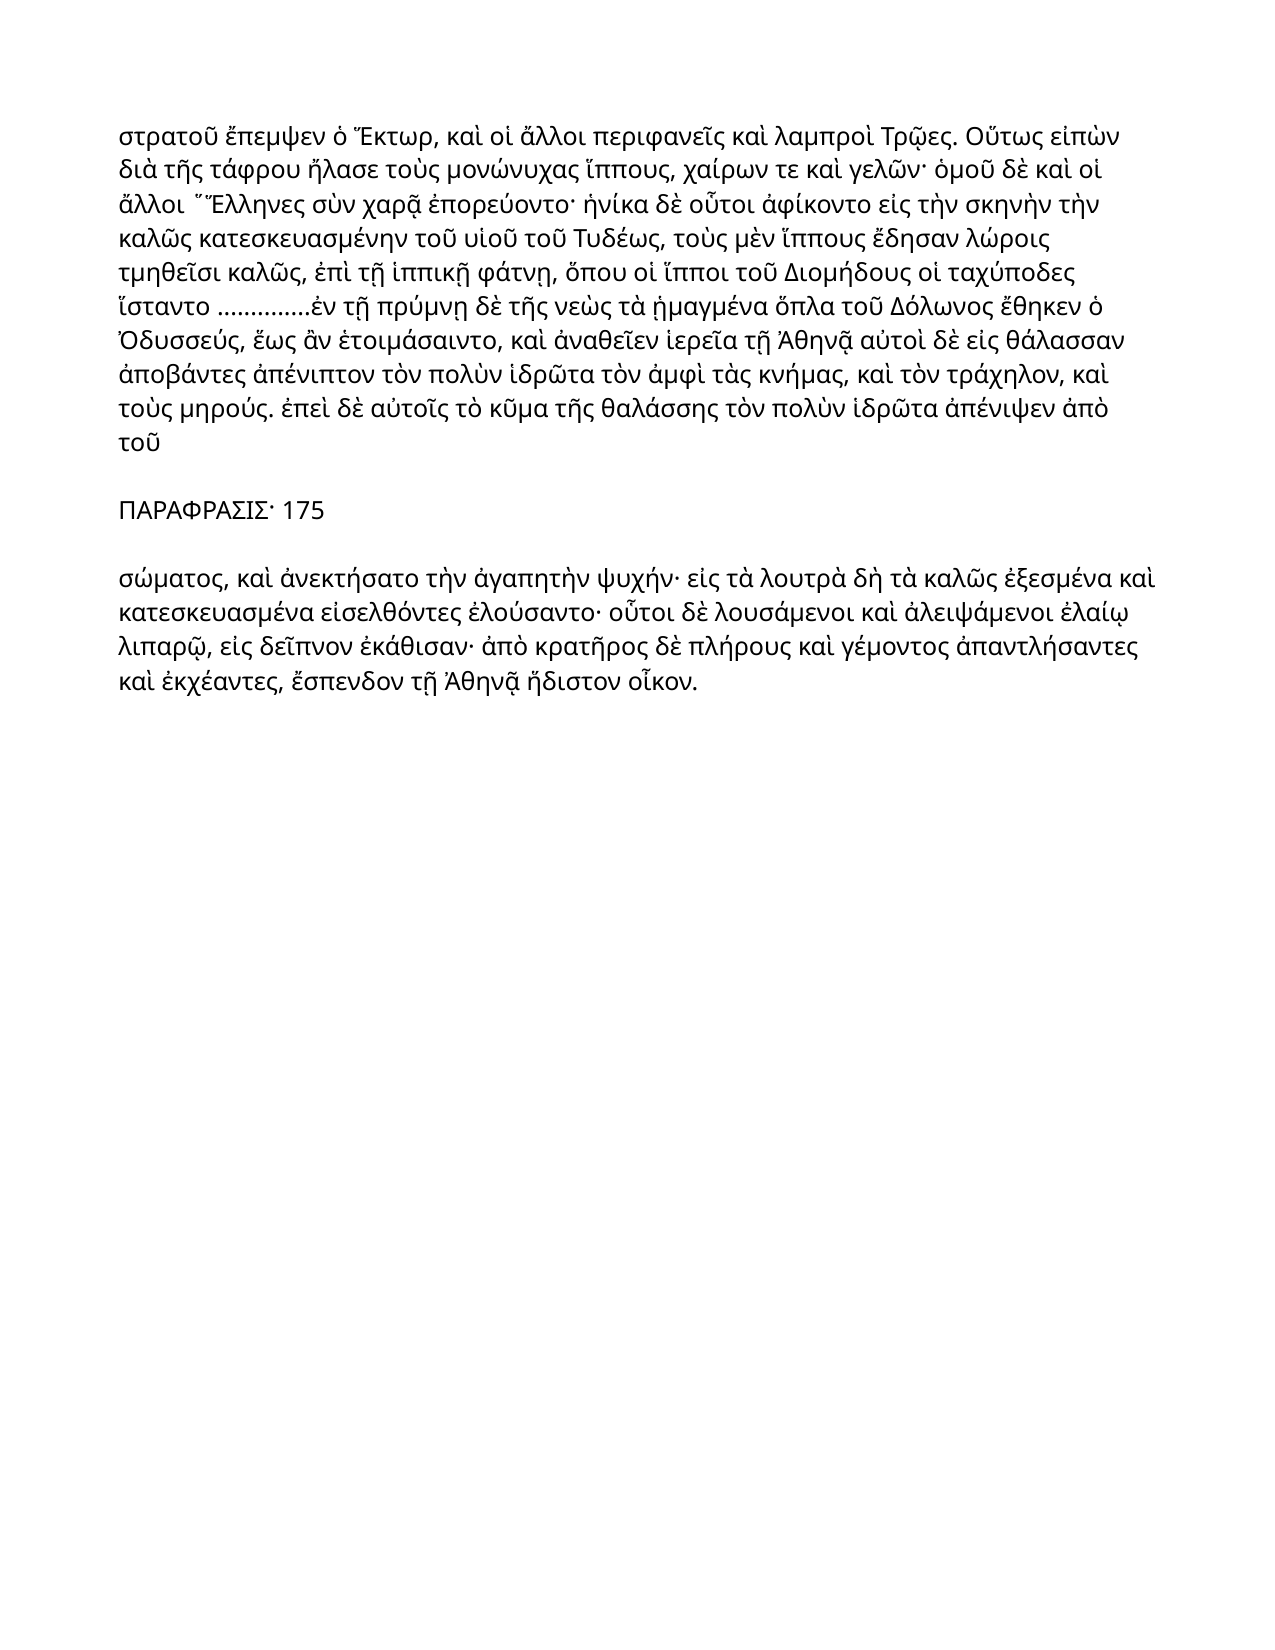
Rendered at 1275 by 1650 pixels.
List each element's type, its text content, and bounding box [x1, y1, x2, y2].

text σώματος, καὶ ἀνεκτήσατο τὴν ἀγαπητὴν ψυχήν· εἰς τὰ λουτρὰ δὴ τὰ καλῶς ἐξεσμένα καὶ κατεσκευασμένα εἰσελθόντες ἐλούσαντο· οὗτοι δὲ λουσάμενοι καὶ ἀλειψάμενοι ἐλαίῳ λιπαρῷ, εἰς δεῖπνον ἐκάθισαν· ἀπὸ κρατῆρος δὲ πλήρους καὶ γέμοντος ἀπαντλήσαντες καὶ ἐκχέαντες, ἔσπενδον τῇ Ἀθηνᾷ ἥδιστον οἶκον. [118, 561, 1157, 697]
text στρατοῦ ἔπεμψεν ὁ Ἕκτωρ, καὶ οἱ ἄλλοι περιφανεῖς καὶ λαμπροὶ Τρῷες. Οὕτως εἰπὼν διὰ τῆς τάφρου ἤλασε τοὺς μονώνυχας ἵππους, χαίρων τε καὶ γελῶν· ὁμοῦ δὲ καὶ οἱ ἄλλοι ῞Ἕλληνες σὺν χαρᾷ ἐπορεύοντο· ἡνίκα δὲ οὗτοι ἀφίκοντο εἰς τὴν σκηνὴν τὴν καλῶς κατεσκευασμένην τοῦ υἱοῦ τοῦ Τυδέως, τοὺς μὲν ἵππους ἔδησαν λώροις τμηθεῖσι καλῶς, ἐπὶ τῇ ἱππικῇ φάτνῃ, ὅπου οἱ ἵπποι τοῦ Διομήδους οἱ ταχύποδες ἵσταντο ..............ἐν τῇ πρύμνῃ δὲ τῆς νεὼς τὰ ᾑμαγμένα ὅπλα τοῦ Δόλωνος ἔθηκεν ὁ Ὀδυσσεύς, ἕως ἂν ἑτοιμάσαιντο, καὶ ἀναθεῖεν ἱερεῖα τῇ Ἀθηνᾷ αὐτοὶ δὲ εἰς θάλασσαν ἀποβάντες ἀπένιπτον τὸν πολὺν ἱδρῶτα τὸν ἀμφὶ τὰς κνήμας, καὶ τὸν τράχηλον, καὶ τοὺς μηρούς. ἐπεὶ δὲ αὐτοῖς τὸ κῦμα τῆς θαλάσσης τὸν πολὺν ἱδρῶτα ἀπένιψεν ἀπὸ τοῦ [118, 118, 1157, 459]
text ΠΑΡΑΦΡΑΣΙΣ· 175 [118, 493, 1157, 527]
